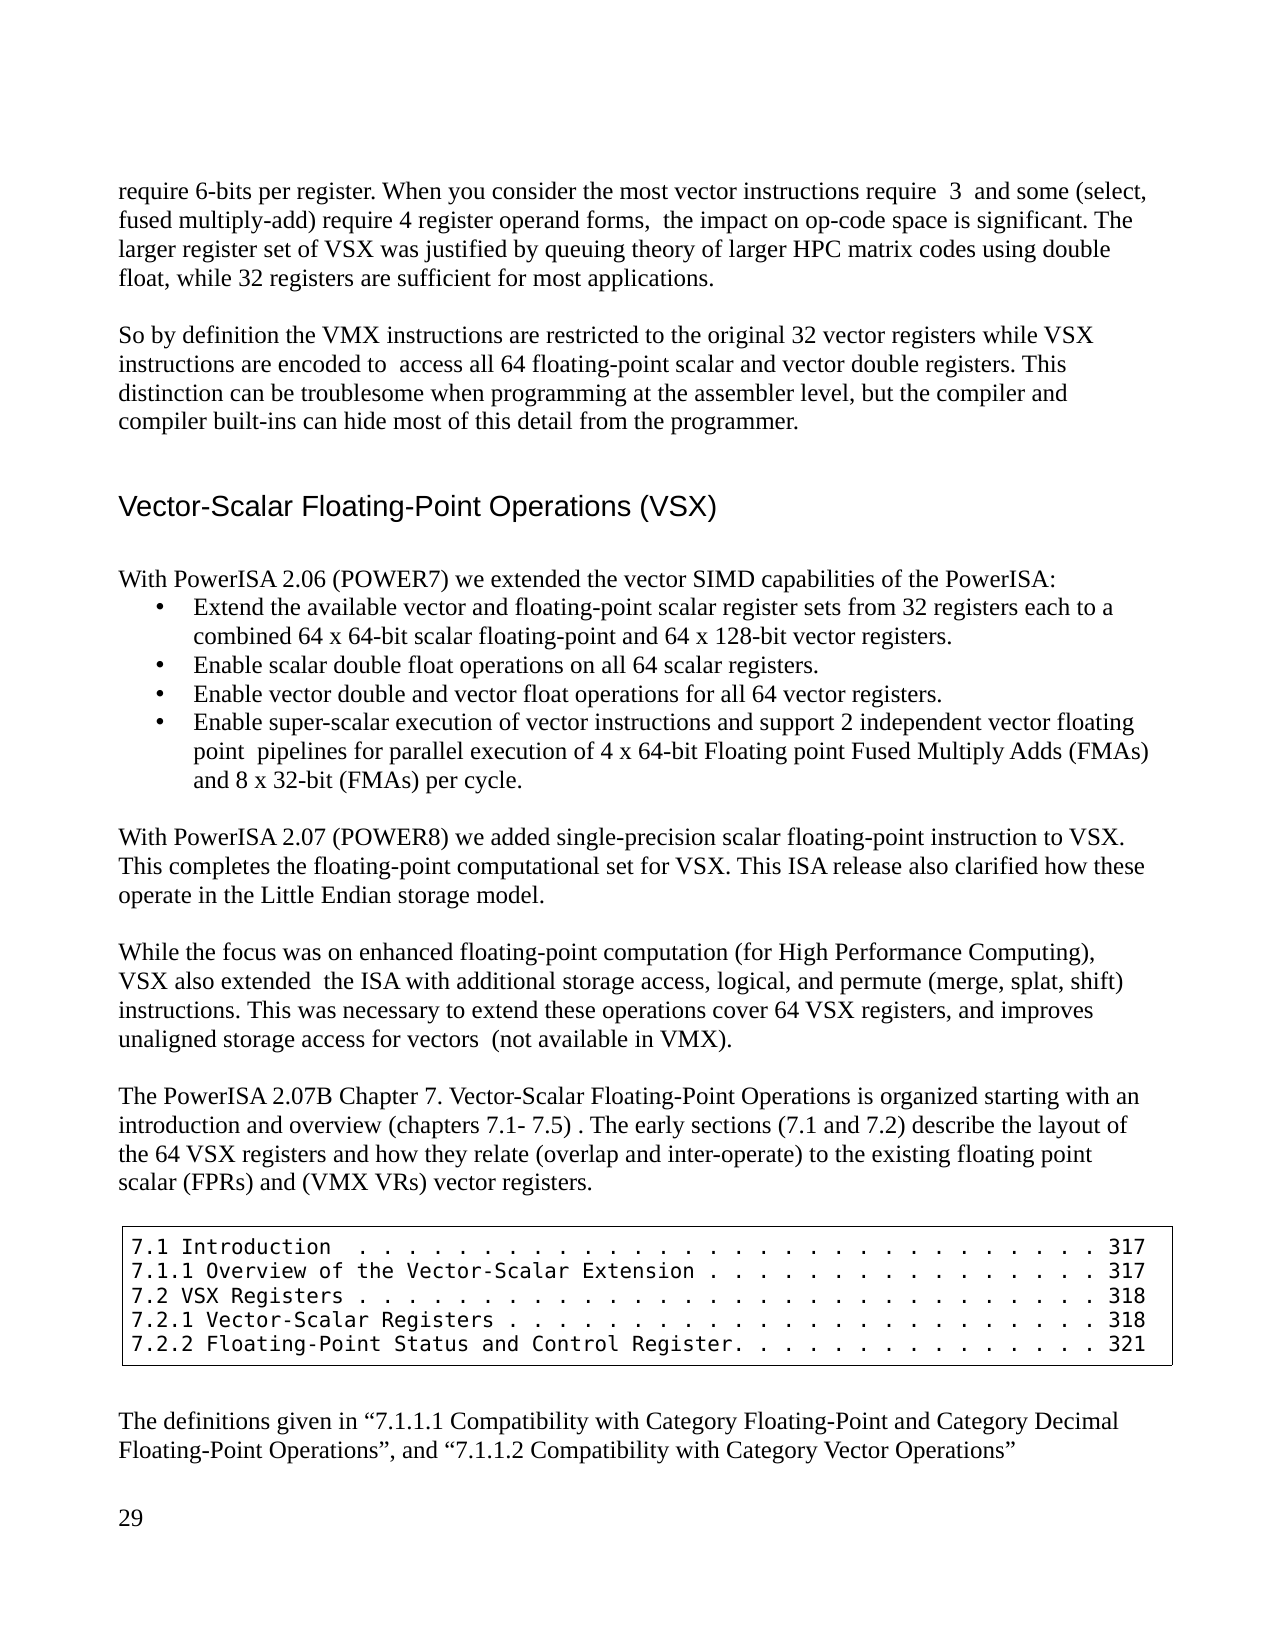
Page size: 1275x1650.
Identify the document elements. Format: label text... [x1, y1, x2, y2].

text 7.2 VSX Registers . . . . . . . . . . . . . . . . . . . . . . . . . . . . . . 318 [131, 1284, 1163, 1308]
list Enable super-scalar execution of vector instructions and support 2 independent vector floating point pipelines for parallel execution of 4 x 64-bit Floating point Fused Multiply Adds (FMAs) and 8 x 32-bit (FMAs) per cycle. [156, 707, 1157, 794]
text With PowerISA 2.07 (POWER8) we added single-precision scalar floating-point instruction to VSX. This completes the floating-point computational set for VSX. This ISA release also clarified how these operate in the Little Endian storage model. [118, 822, 1157, 909]
text 7.2.1 Vector-Scalar Registers . . . . . . . . . . . . . . . . . . . . . . . . 318 [131, 1308, 1163, 1332]
text The definitions given in “7.1.1.1 Compatibility with Category Floating-Point and Category Decimal Floating-Point Operations”, and “7.1.1.2 Compatibility with Category Vector Operations” [118, 1406, 1157, 1463]
text While the focus was on enhanced floating-point computation (for High Performance Computing), VSX also extended the ISA with additional storage access, logical, and permute (merge, splat, shift) instructions. This was necessary to extend these operations cover 64 VSX registers, and improves unaligned storage access for vectors (not available in VMX). [118, 937, 1157, 1052]
text With PowerISA 2.06 (POWER7) we extended the vector SIMD capabilities of the PowerISA: [118, 564, 1157, 592]
text 7.1.1 Overview of the Vector-Scalar Extension . . . . . . . . . . . . . . . . 317 [131, 1259, 1163, 1284]
text So by definition the VMX instructions are restricted to the original 32 vector registers while VSX instructions are encoded to access all 64 floating-point scalar and vector double registers. This distinction can be troublesome when programming at the assembler level, but the compiler and compiler built-ins can hide most of this detail from the programmer. [118, 320, 1157, 435]
list Enable scalar double float operations on all 64 scalar registers. [156, 650, 1157, 679]
subtitle Vector-Scalar Floating-Point Operations (VSX) [118, 489, 1157, 522]
text require 6-bits per register. When you consider the most vector instructions require 3 and some (select, fused multiply-add) require 4 register operand forms, the impact on op-code space is significant. The larger register set of VSX was justified by queuing theory of larger HPC matrix codes using double float, while 32 registers are sufficient for most applications. [118, 176, 1157, 291]
text 7.1 Introduction . . . . . . . . . . . . . . . . . . . . . . . . . . . . . . 317 [131, 1235, 1163, 1259]
text 7.2.2 Floating-Point Status and Control Register. . . . . . . . . . . . . . . 321 [131, 1332, 1163, 1356]
list Enable vector double and vector float operations for all 64 vector registers. [156, 679, 1157, 707]
list Extend the available vector and floating-point scalar register sets from 32 registers each to a combined 64 x 64-bit scalar floating-point and 64 x 128-bit vector registers. [156, 592, 1157, 650]
text [123, 1227, 1172, 1365]
text The PowerISA 2.07B Chapter 7. Vector-Scalar Floating-Point Operations is organized starting with an introduction and overview (chapters 7.1- 7.5) . The early sections (7.1 and 7.2) describe the layout of the 64 VSX registers and how they relate (overlap and inter-operate) to the existing floating point scalar (FPRs) and (VMX VRs) vector registers. [118, 1081, 1157, 1196]
